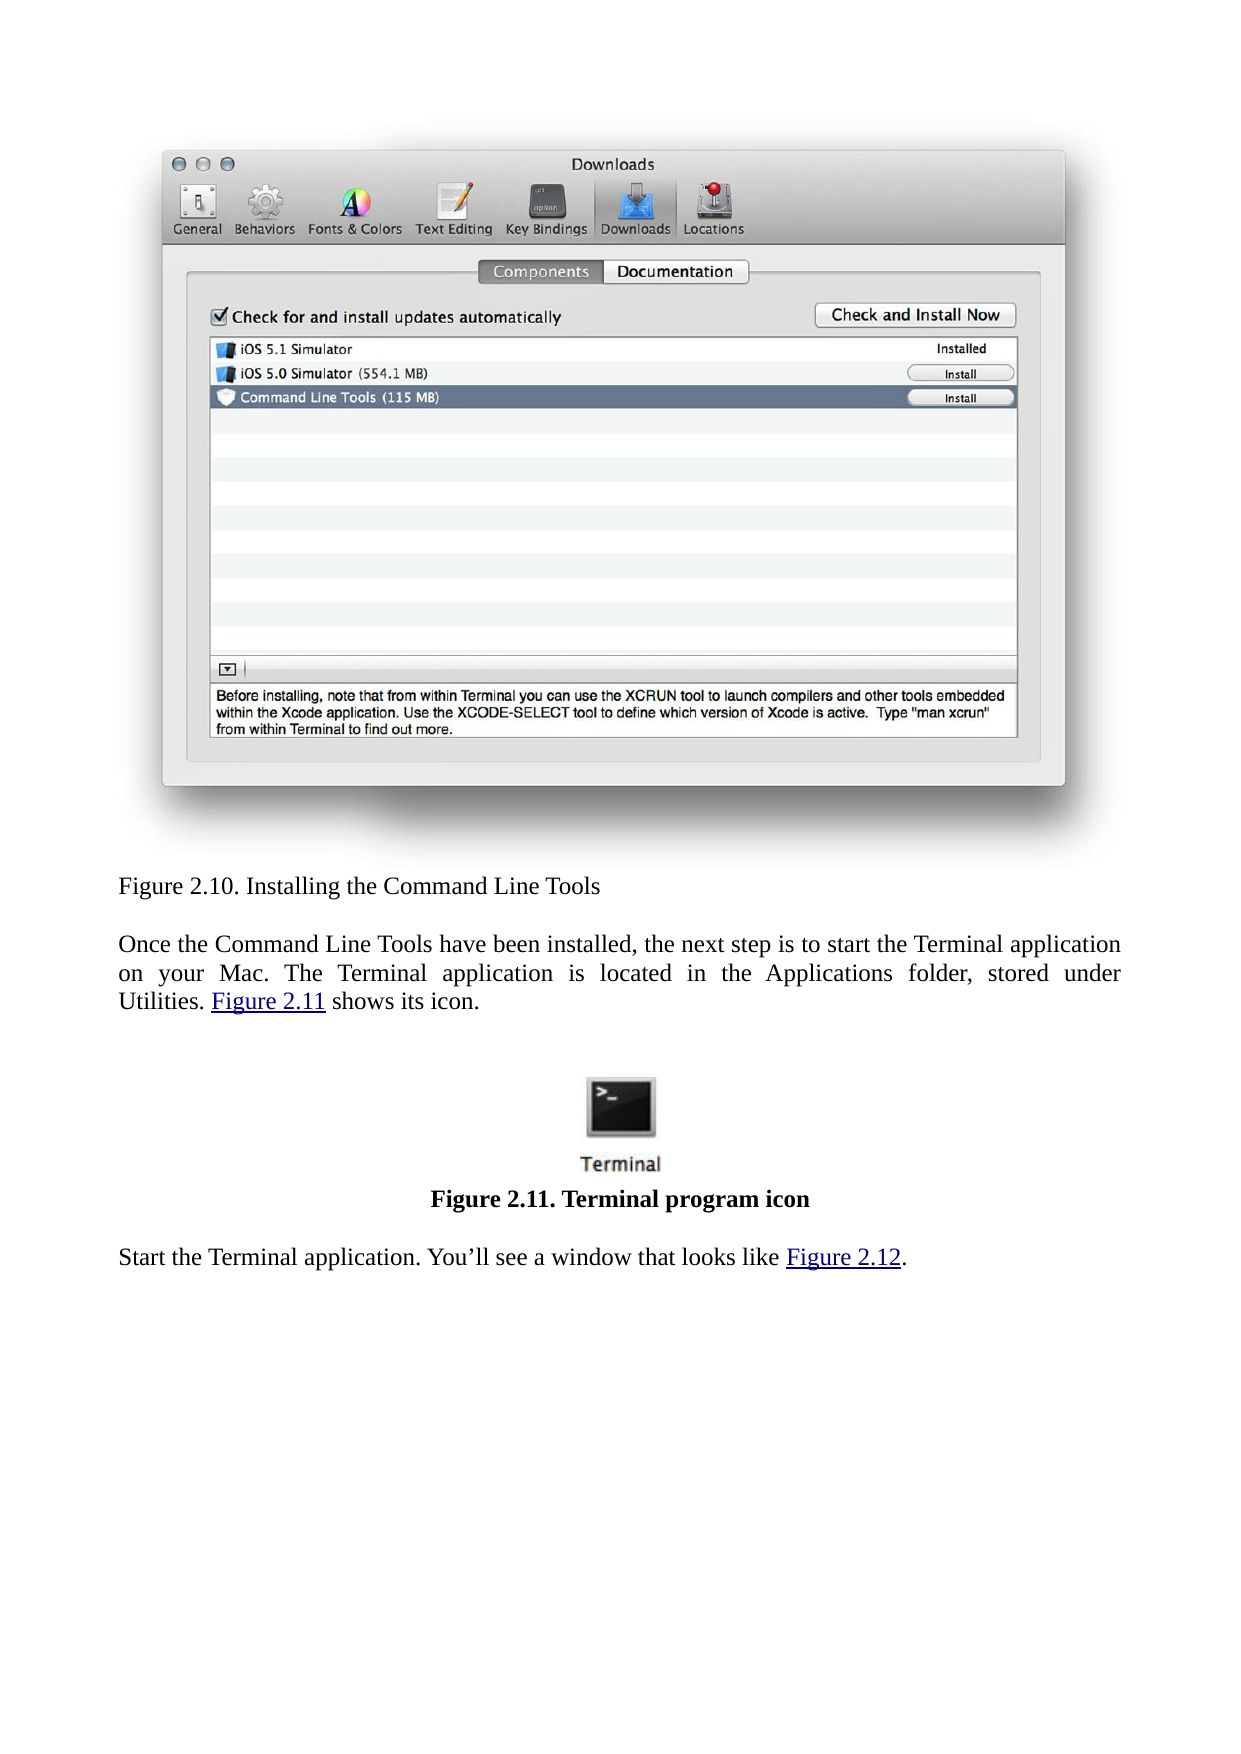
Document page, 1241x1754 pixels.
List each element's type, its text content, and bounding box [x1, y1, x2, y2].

text Figure 2.11. Terminal program icon [118, 1184, 1122, 1213]
text Once the Command Line Tools have been installed, the next step is to start the Terminal application on your Mac. The Terminal application is located in the Applications folder, stored under Utilities. Figure 2.11 shows its icon. [118, 929, 1122, 1015]
text Figure 2.10. Installing the Command Line Tools [118, 871, 1122, 900]
text Start the Terminal application. You’ll see a window that looks like Figure 2.12. [118, 1242, 1122, 1271]
picture [579, 1077, 661, 1173]
picture [118, 118, 1123, 871]
